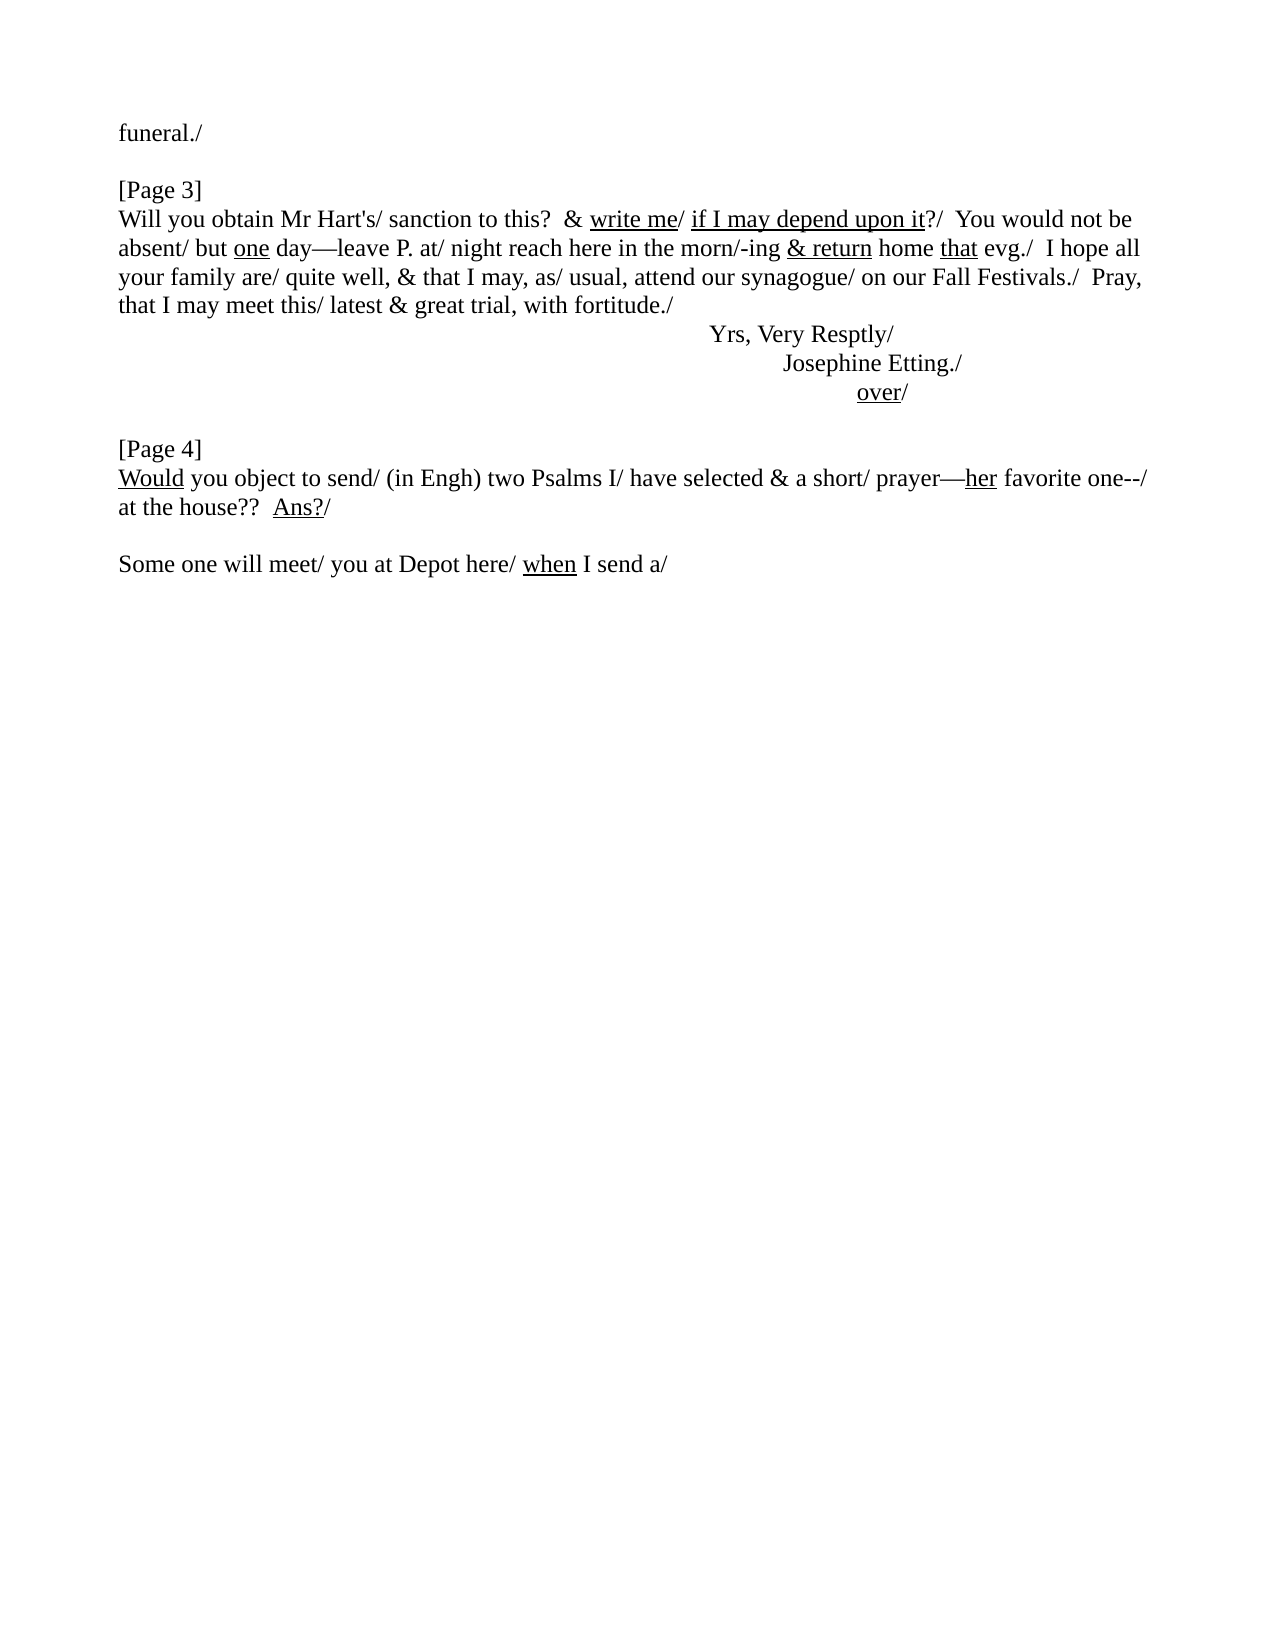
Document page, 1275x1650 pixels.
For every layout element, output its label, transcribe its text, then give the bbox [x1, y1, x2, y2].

text Yrs, Very Resptly/ [118, 319, 1157, 348]
text Would you object to send/ (in Engh) two Psalms I/ have selected & a short/ prayer—her favorite one--/ at the house?? Ans?/ [118, 463, 1157, 521]
text funeral./ [118, 118, 1157, 147]
text [Page 3] [118, 176, 1157, 204]
text Josephine Etting./ [118, 348, 1157, 377]
text Will you obtain Mr Hart's/ sanction to this? & write me/ if I may depend upon it?/ You would not be absent/ but one day—leave P. at/ night reach here in the morn/-ing & return home that evg./ I hope all your family are/ quite well, & that I may, as/ usual, attend our synagogue/ on our Fall Festivals./ Pray, that I may meet this/ latest & great trial, with fortitude./ [118, 204, 1157, 319]
text over/ [118, 377, 1157, 406]
text Some one will meet/ you at Depot here/ when I send a/ [118, 549, 1157, 578]
text [Page 4] [118, 434, 1157, 463]
